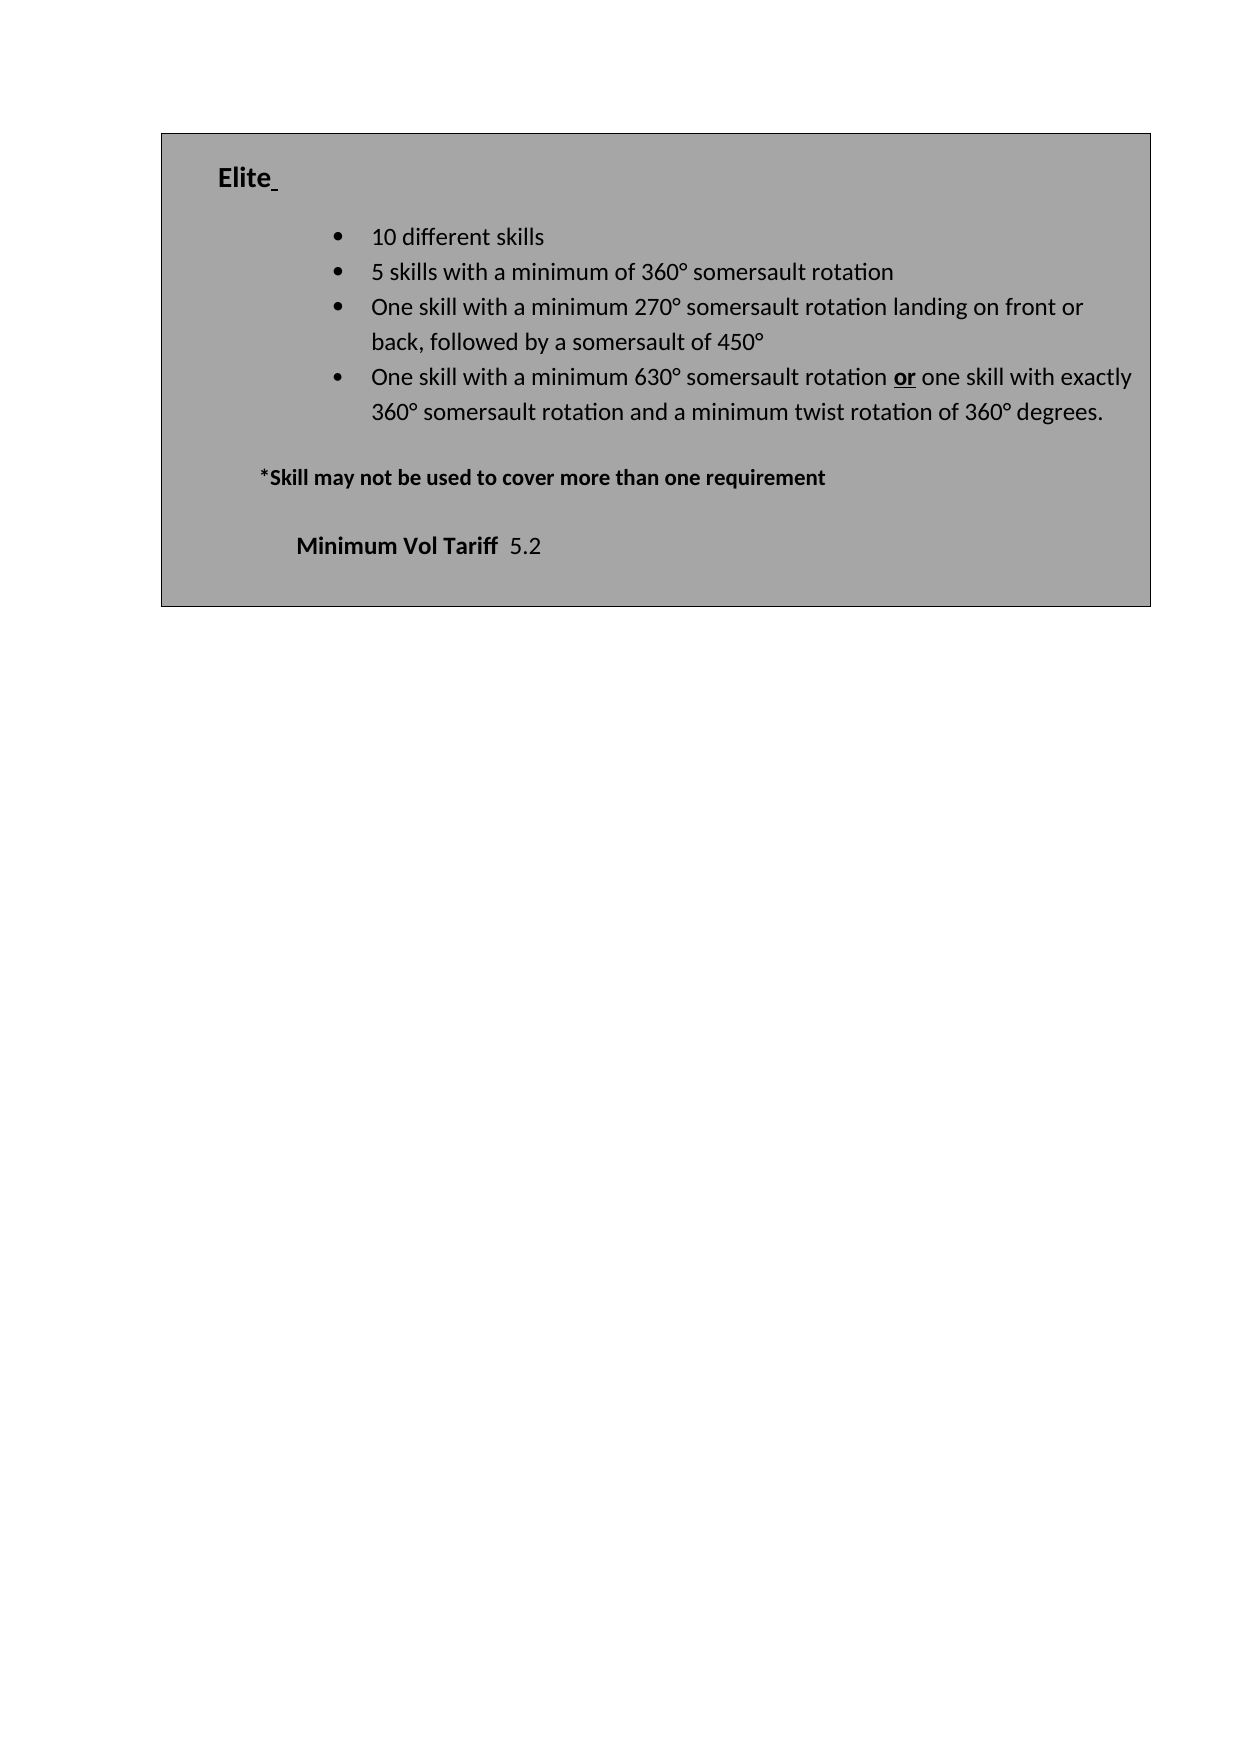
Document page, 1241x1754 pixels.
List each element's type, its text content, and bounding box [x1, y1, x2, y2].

table_header Elite 10 different skills 5 skills with a minimum of 360° somersault rotation One skill with a minimum 270° somersault rotation landing on front or back, followed by a somersault of 450° One skill with a minimum 630° somersault rotation or one skill with exactly 360° somersault rotation and a minimum twist rotation of 360° degrees. *Skill may not be used to cover more than one requirement Minimum Vol Tariff 5.2 [162, 134, 1150, 606]
